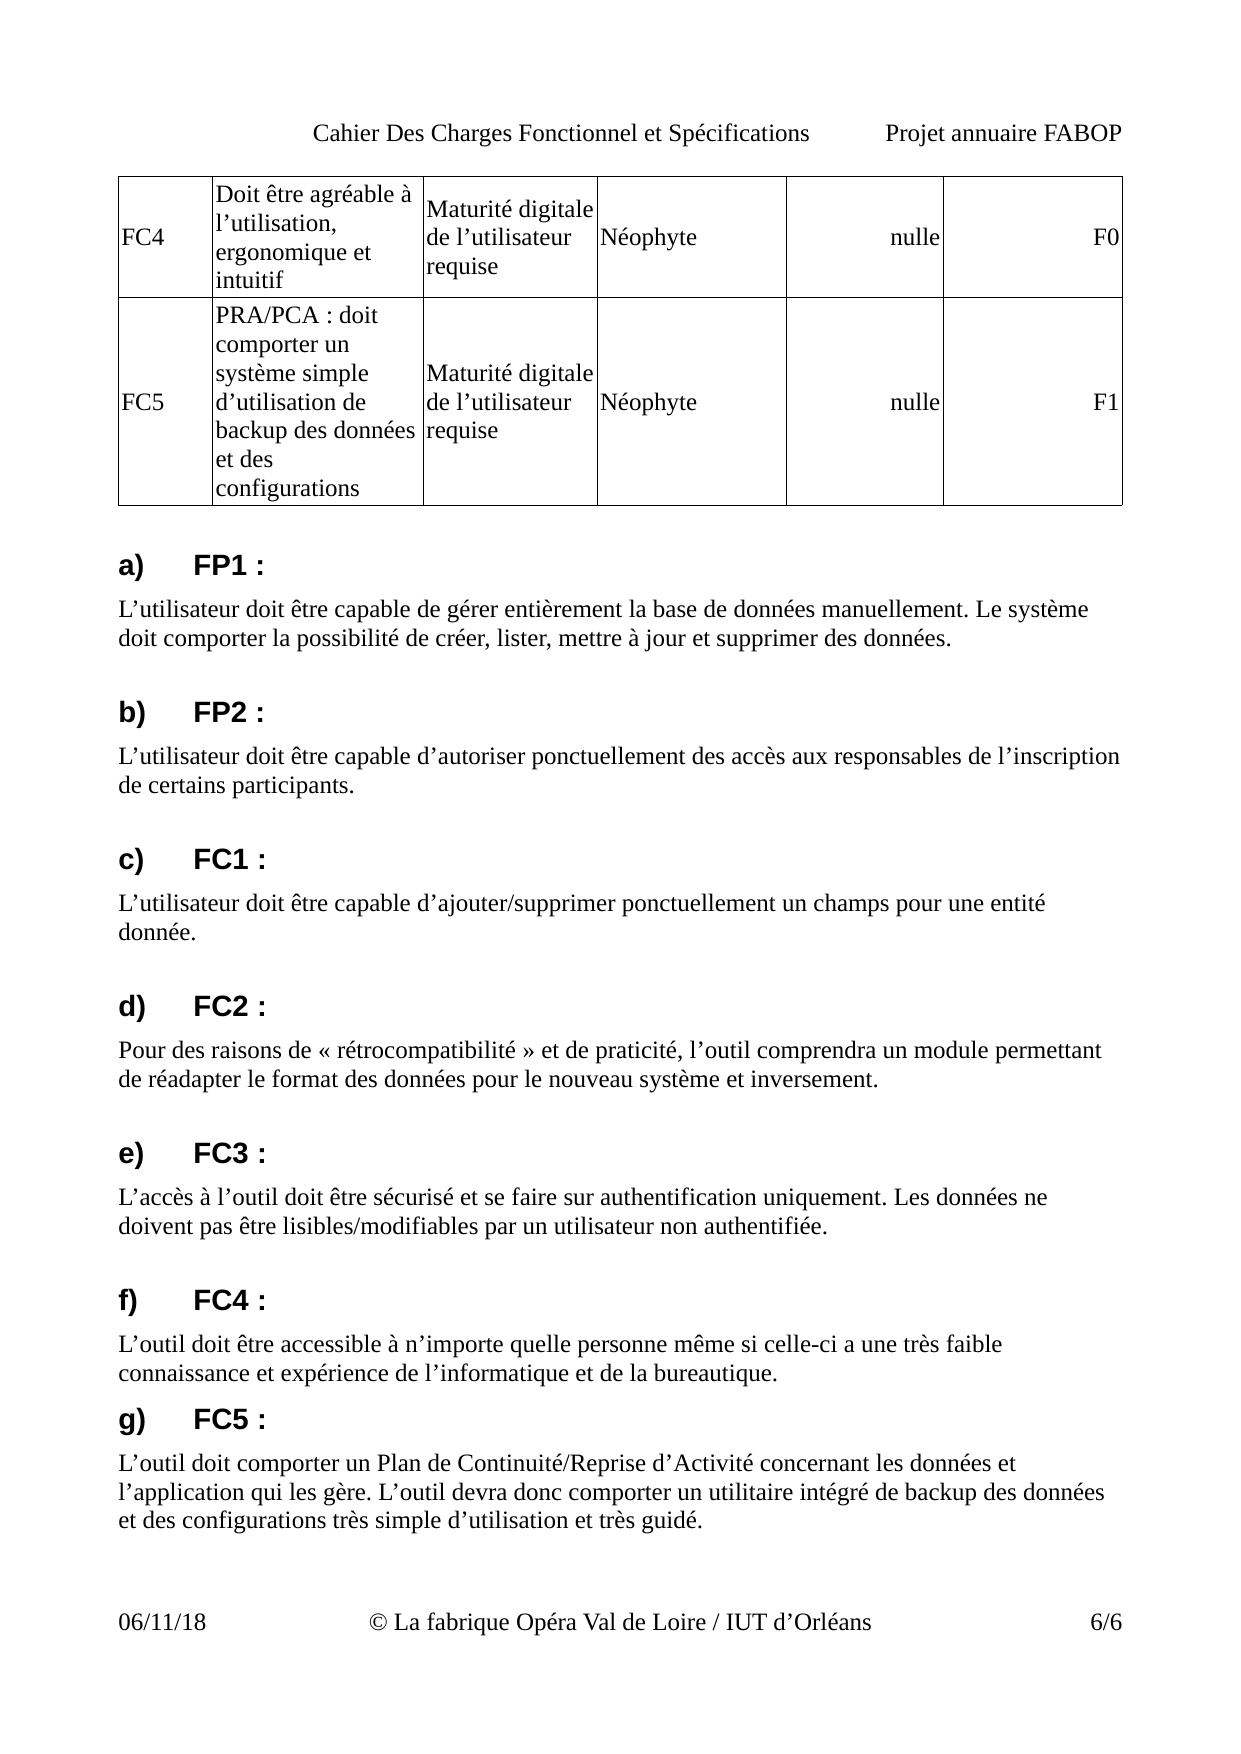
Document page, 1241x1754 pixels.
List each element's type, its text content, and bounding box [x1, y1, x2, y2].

subtitle FP2 : [118, 695, 1122, 729]
table_cell PRA/PCA : doit comporter un système simple d’utilisation de backup des données et des configurations [213, 298, 423, 504]
table_cell Doit être agréable à l’utilisation, ergonomique et intuitif [213, 177, 423, 297]
subtitle FC4 : [118, 1283, 1122, 1317]
text L’utilisateur doit être capable d’autoriser ponctuellement des accès aux responsables de l’inscription de certains participants. [118, 741, 1122, 799]
text L’outil doit comporter un Plan de Continuité/Reprise d’Activité concernant les données et l’application qui les gère. L’outil devra donc comporter un utilitaire intégré de backup des données et des configurations très simple d’utilisation et très guidé. [118, 1448, 1122, 1534]
table_cell F1 [944, 298, 1122, 504]
table_cell F0 [944, 177, 1122, 297]
text L’accès à l’outil doit être sécurisé et se faire sur authentification uniquement. Les données ne doivent pas être lisibles/modifiables par un utilisateur non authentifiée. [118, 1182, 1122, 1240]
text L’utilisateur doit être capable d’ajouter/supprimer ponctuellement un champs pour une entité donnée. [118, 888, 1122, 946]
table_cell FC5 [119, 298, 212, 504]
subtitle FC3 : [118, 1136, 1122, 1170]
table_cell Maturité digitale de l’utilisateur requise [424, 177, 597, 297]
subtitle FC5 : [118, 1402, 1122, 1435]
text Pour des raisons de « rétrocompatibilité » et de praticité, l’outil comprendra un module permettant de réadapter le format des données pour le nouveau système et inversement. [118, 1035, 1122, 1093]
table_cell Maturité digitale de l’utilisateur requise [424, 298, 597, 504]
table_cell nulle [787, 298, 943, 504]
subtitle FC1 : [118, 842, 1122, 876]
table_cell Néophyte [598, 298, 786, 504]
table_cell nulle [787, 177, 943, 297]
text L’utilisateur doit être capable de gérer entièrement la base de données manuellement. Le système doit comporter la possibilité de créer, lister, mettre à jour et supprimer des données. [118, 594, 1122, 652]
table_cell FC4 [119, 177, 212, 297]
text L’outil doit être accessible à n’importe quelle personne même si celle-ci a une très faible connaissance et expérience de l’informatique et de la bureautique. [118, 1329, 1122, 1387]
subtitle FP1 : [118, 548, 1122, 582]
subtitle FC2 : [118, 989, 1122, 1023]
table_cell Néophyte [598, 177, 786, 297]
